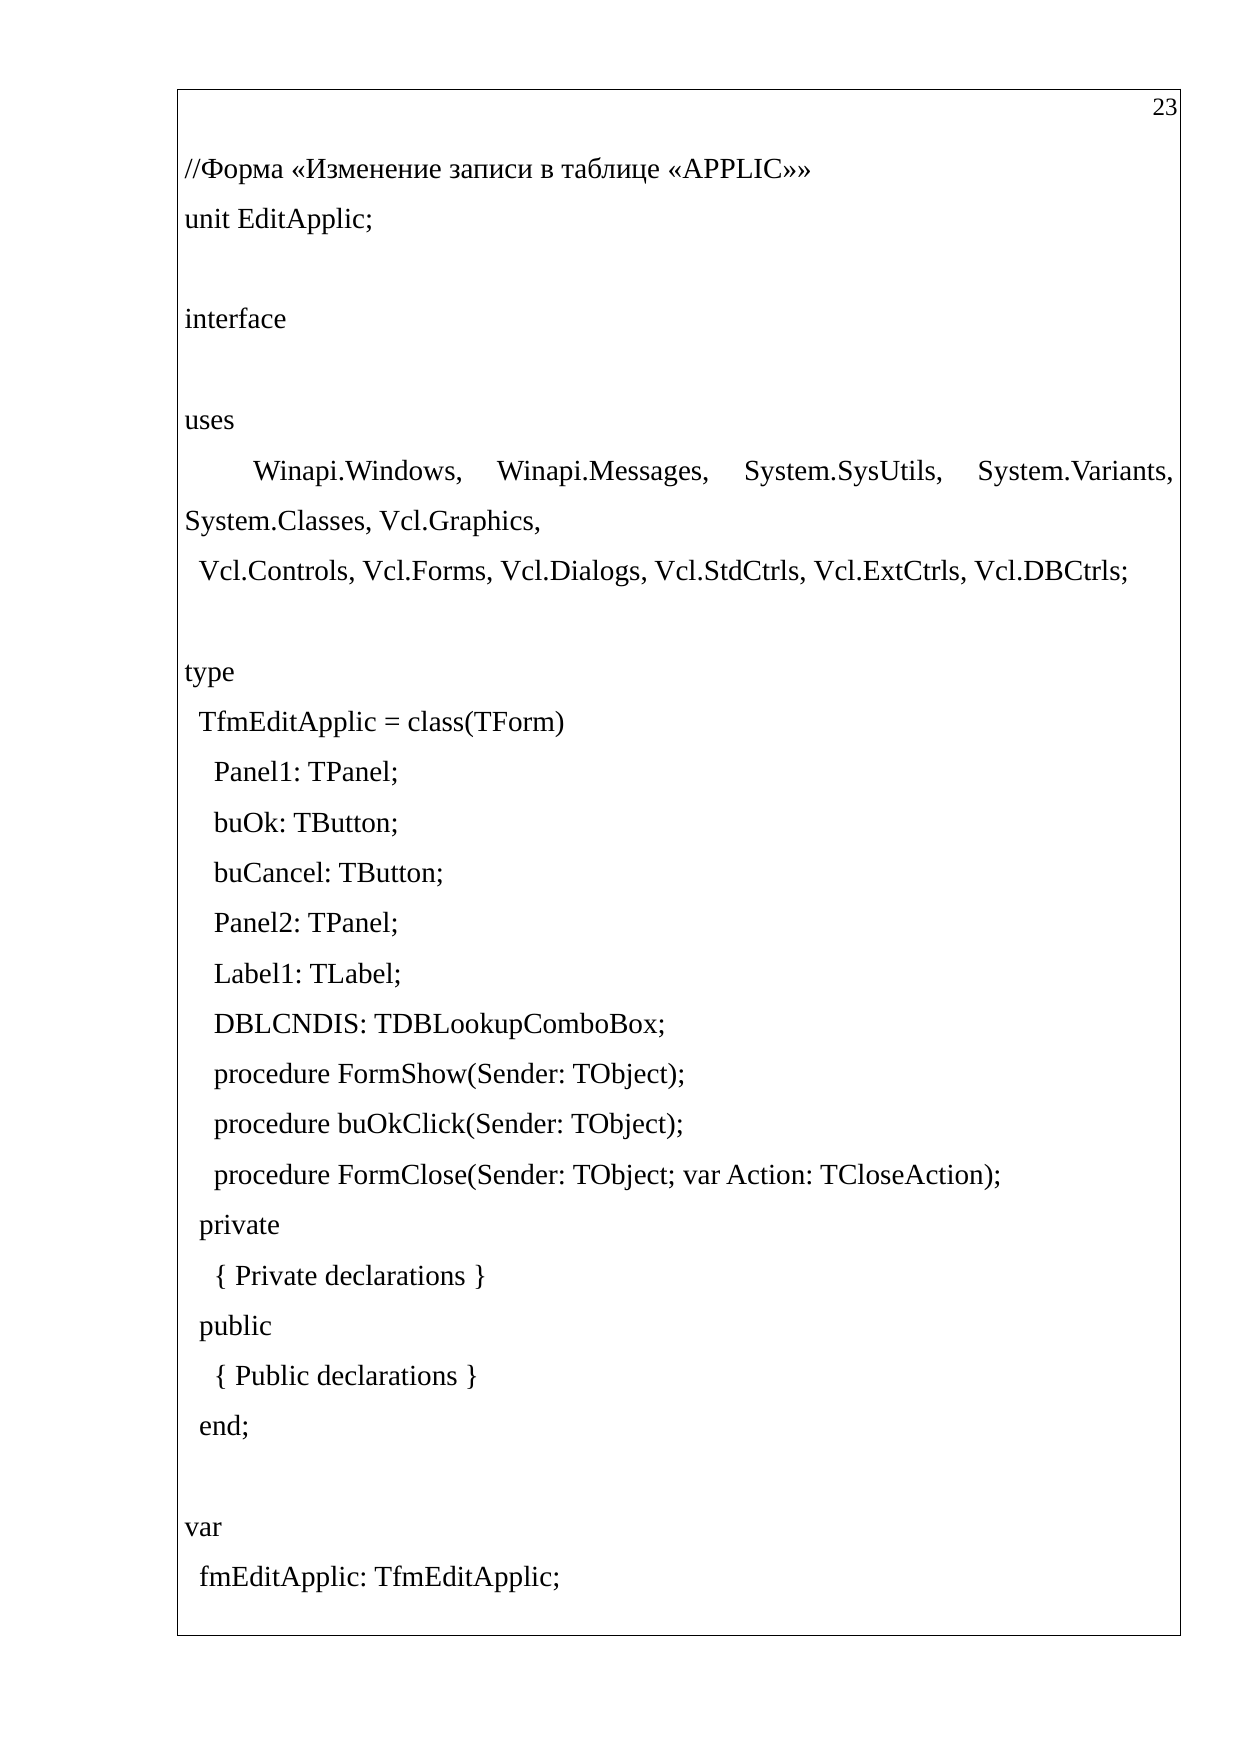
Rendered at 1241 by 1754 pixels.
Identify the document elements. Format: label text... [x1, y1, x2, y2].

text fmEditApplic: TfmEditApplic; [184, 1559, 1174, 1593]
text type [184, 654, 1174, 687]
text procedure buOkClick(Sender: TObject); [184, 1107, 1174, 1140]
text Label1: TLabel; [184, 956, 1174, 989]
text Panel1: TPanel; [184, 754, 1174, 788]
text //Форма «Изменение записи в таблице «APPLIC»» [184, 151, 1174, 184]
text Vcl.Controls, Vcl.Forms, Vcl.Dialogs, Vcl.StdCtrls, Vcl.ExtCtrls, Vcl.DBCtrls; [184, 553, 1174, 587]
text Winapi.Windows, Winapi.Messages, System.SysUtils, System.Variants, System.Classes, Vcl.Graphics, [184, 453, 1174, 536]
text buCancel: TButton; [184, 855, 1174, 889]
text { Private declarations } [184, 1258, 1174, 1291]
text TfmEditApplic = class(TForm) [184, 704, 1174, 738]
text buOk: TButton; [184, 805, 1174, 838]
text end; [184, 1408, 1174, 1442]
text Panel2: TPanel; [184, 905, 1174, 939]
text var [184, 1509, 1174, 1543]
text private [184, 1207, 1174, 1241]
text public [184, 1308, 1174, 1341]
text unit EditApplic; [184, 201, 1174, 234]
text interface [184, 302, 1174, 335]
text { Public declarations } [184, 1358, 1174, 1392]
text procedure FormClose(Sender: TObject; var Action: TCloseAction); [184, 1157, 1174, 1191]
text DBLCNDIS: TDBLookupComboBox; [184, 1006, 1174, 1039]
text procedure FormShow(Sender: TObject); [184, 1056, 1174, 1090]
text uses [184, 402, 1174, 436]
